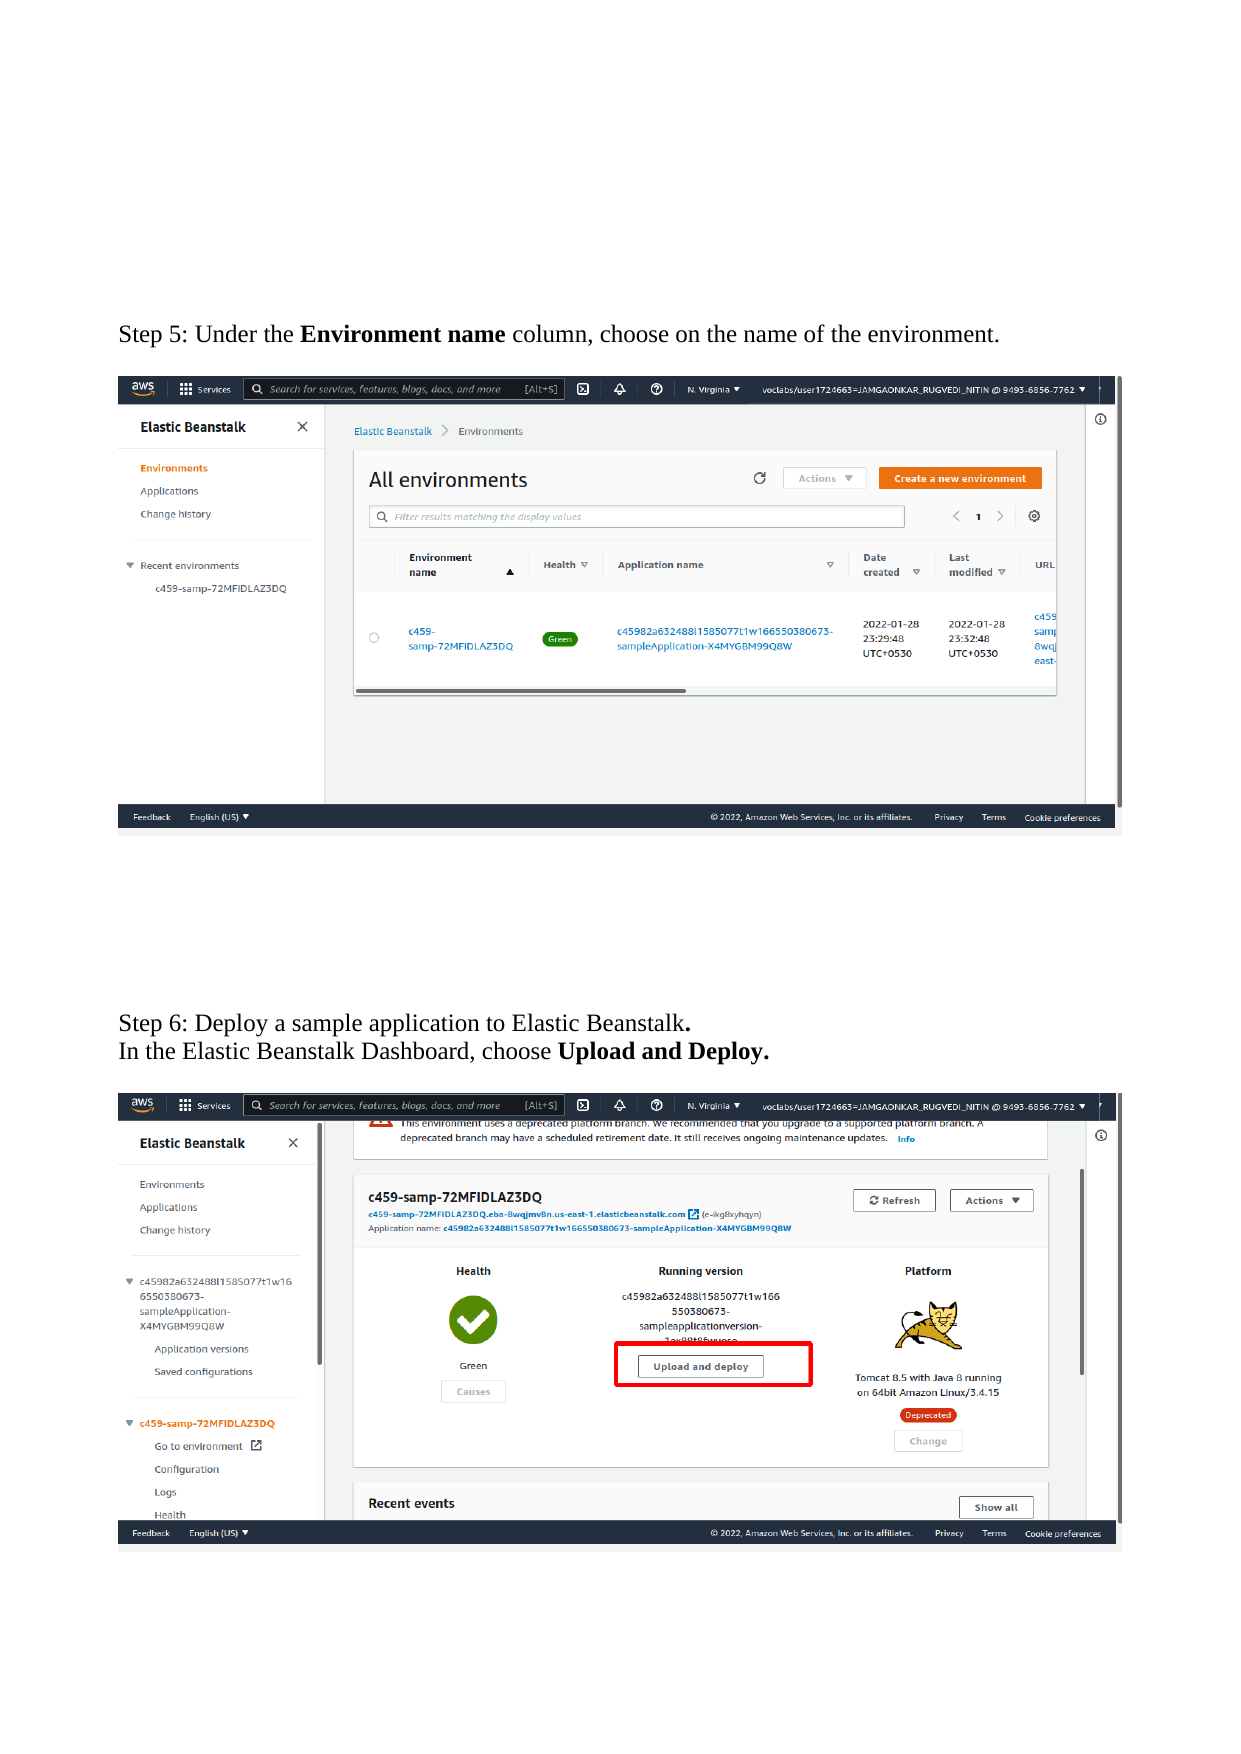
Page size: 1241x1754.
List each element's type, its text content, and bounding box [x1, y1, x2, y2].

text Step 5: Under the Environment name column, choose on the name of the environment. [118, 319, 1122, 348]
picture [118, 1093, 1123, 1552]
picture [118, 376, 1123, 836]
text Step 6: Deploy a sample application to Elastic Beanstalk. [118, 1008, 1122, 1036]
text In the Elastic Beanstalk Dashboard, choose Upload and Deploy. [118, 1036, 1122, 1065]
